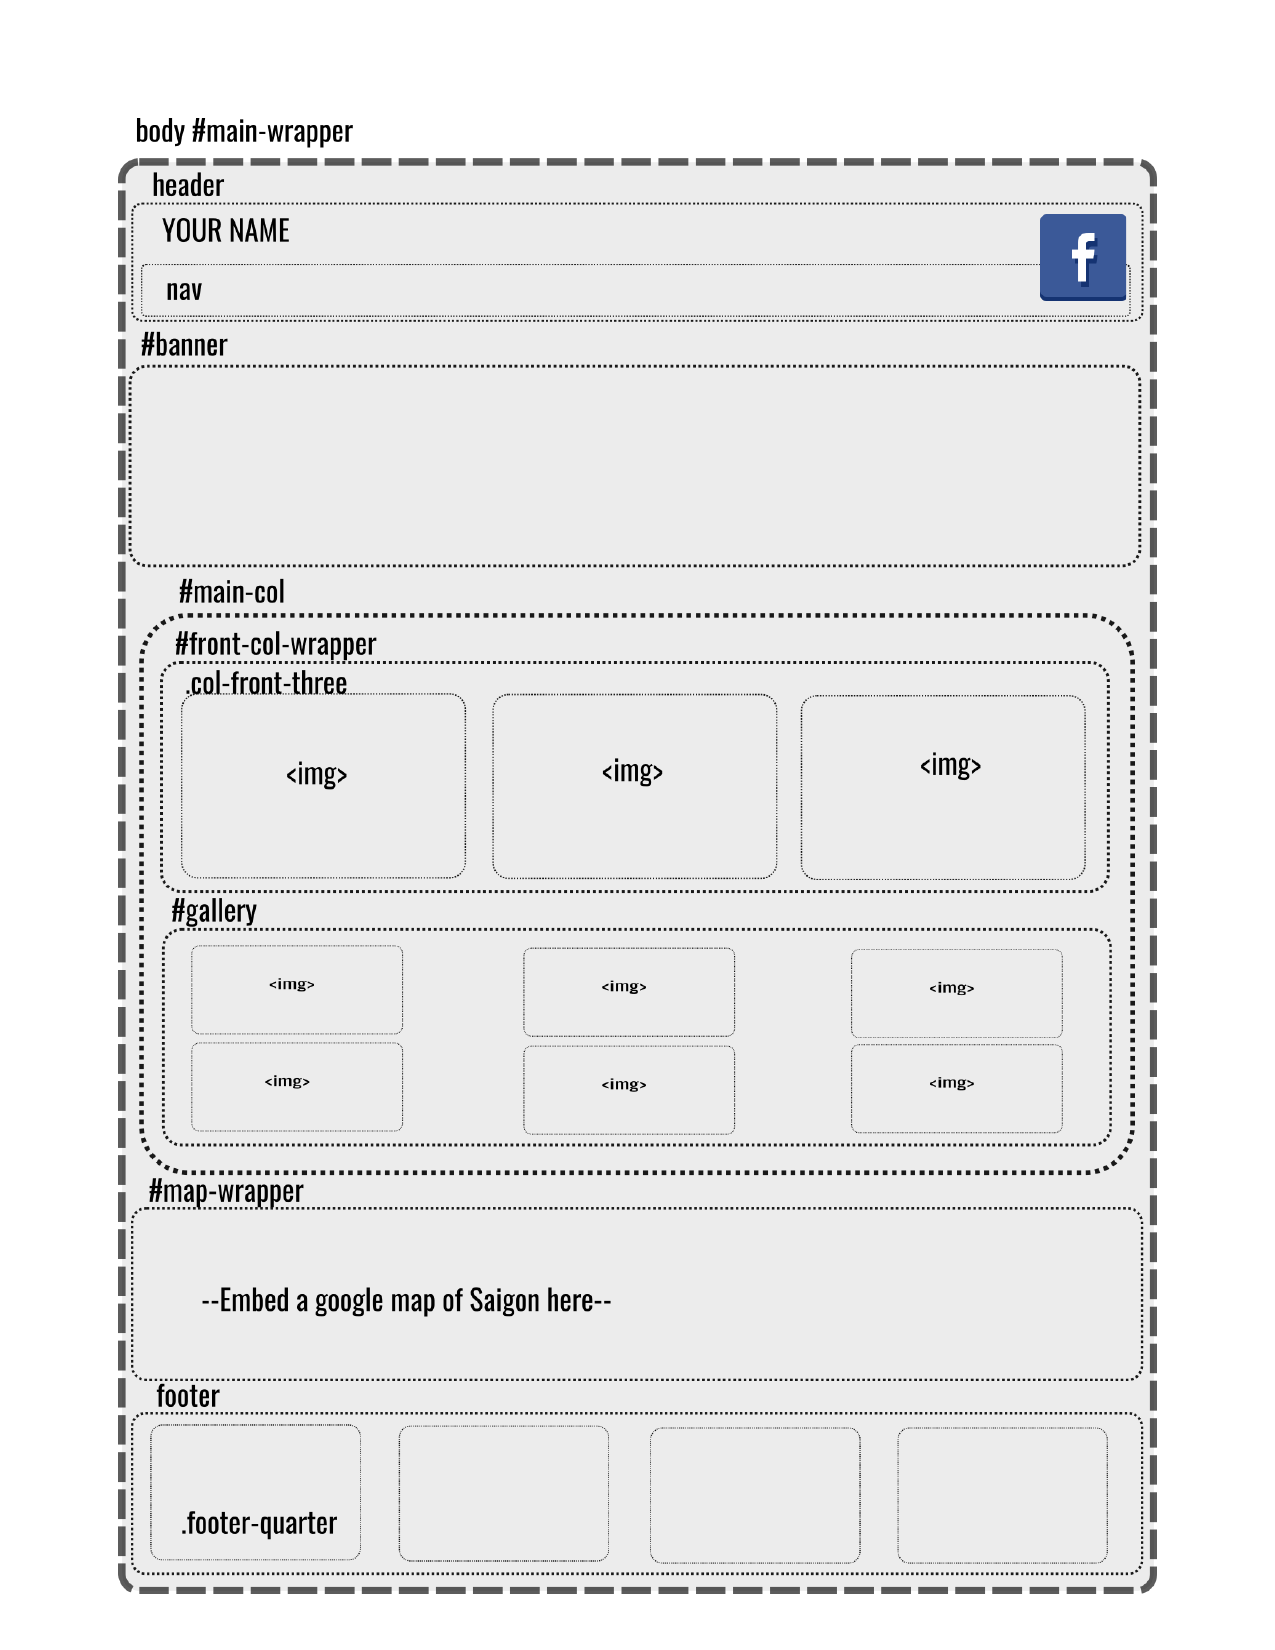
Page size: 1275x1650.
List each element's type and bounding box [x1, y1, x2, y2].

picture [118, 118, 1157, 1594]
